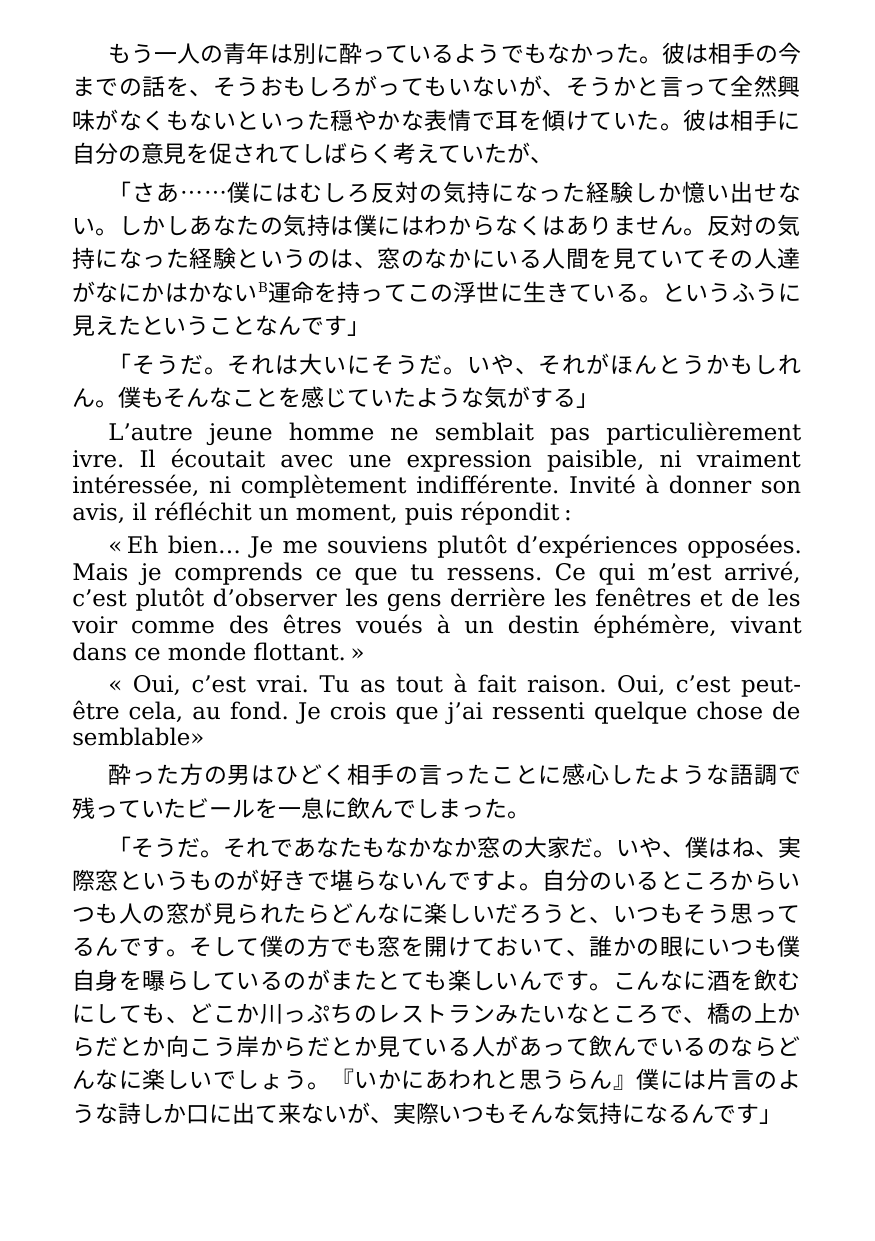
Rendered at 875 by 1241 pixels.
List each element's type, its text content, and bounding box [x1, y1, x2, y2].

text 酔った方の男はひどく相手の言ったことに感心したような語調で残っていたビールを一息に飲んでしまった。 [72, 757, 802, 824]
text « Eh bien… Je me souviens plutôt d’expériences opposées. Mais je comprends ce que tu ressens. Ce qui m’est arrivé, c’est plutôt d’observer les gens derrière les fenêtres et de les voir comme des êtres voués à un destin éphémère, vivant dans ce monde flottant. » [72, 532, 802, 665]
text L’autre jeune homme ne semblait pas particulièrement ivre. Il écoutait avec une expression paisible, ni vraiment intéressée, ni complètement indifférente. Invité à donner son avis, il réfléchit un moment, puis répondit : [72, 419, 802, 526]
text 「さあ……僕にはむしろ反対の気持になった経験しか憶い出せない。しかしあなたの気持は僕にはわからなくはありません。反対の気持になった経験というのは、窓のなかにいる人間を見ていてその人達がなにかはかない運命を持ってこの浮世に生きている。というふうに見えたということなんです」 [72, 175, 802, 341]
text « Oui, c’est vrai. Tu as tout à fait raison. Oui, c’est peut-être cela, au fond. Je crois que j’ai ressenti quelque chose de semblable» [72, 671, 802, 751]
text 「そうだ。それであなたもなかなか窓の大家だ。いや、僕はね、実際窓というものが好きで堪らないんですよ。自分のいるところからいつも人の窓が見られたらどんなに楽しいだろうと、いつもそう思ってるんです。そして僕の方でも窓を開けておいて、誰かの眼にいつも僕自身を曝らしているのがまたとても楽しいんです。こんなに酒を飲むにしても、どこか川っぷちのレストランみたいなところで、橋の上からだとか向こう岸からだとか見ている人があって飲んでいるのならどんなに楽しいでしょう。『いかにあわれと思うらん』僕には片言のような詩しか口に出て来ないが、実際いつもそんな気持になるんです」 [72, 829, 802, 1129]
text 「そうだ。それは大いにそうだ。いや、それがほんとうかもしれん。僕もそんなことを感じていたような気がする」 [72, 347, 802, 413]
text もう一人の青年は別に酔っているようでもなかった。彼は相手の今までの話を、そうおもしろがってもいないが、そうかと言って全然興味がなくもないといった穏やかな表情で耳を傾けていた。彼は相手に自分の意見を促されてしばらく考えていたが、 [72, 36, 802, 169]
